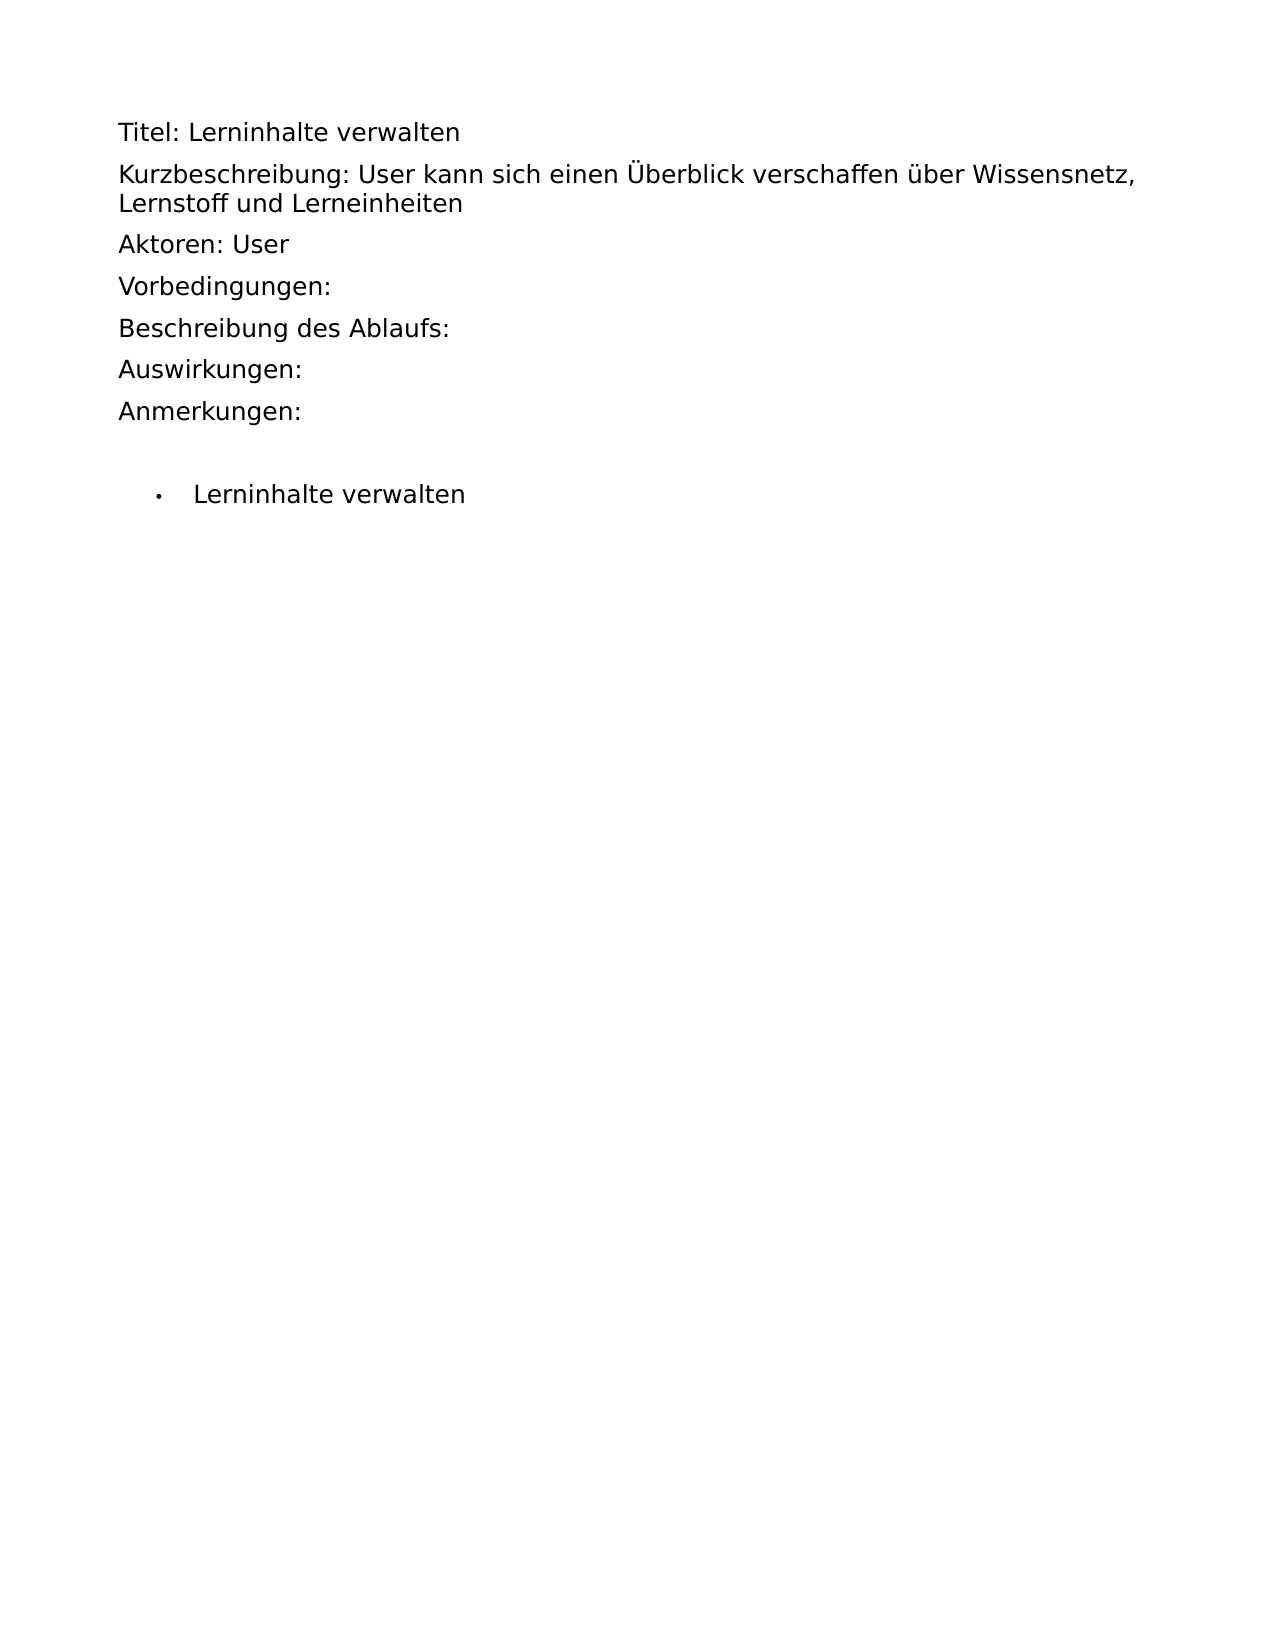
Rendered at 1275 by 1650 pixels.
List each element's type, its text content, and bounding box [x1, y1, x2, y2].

text Vorbedingungen: [118, 272, 1157, 301]
list Lerninhalte verwalten [156, 481, 1157, 510]
text Titel: Lerninhalte verwalten [118, 118, 1157, 147]
text Auswirkungen: [118, 356, 1157, 385]
text Anmerkungen: [118, 397, 1157, 426]
text Aktoren: User [118, 231, 1157, 260]
text Beschreibung des Ablaufs: [118, 314, 1157, 343]
text Kurzbeschreibung: User kann sich einen Überblick verschaffen über Wissensnetz, Lernstoff und Lerneinheiten [118, 160, 1157, 218]
